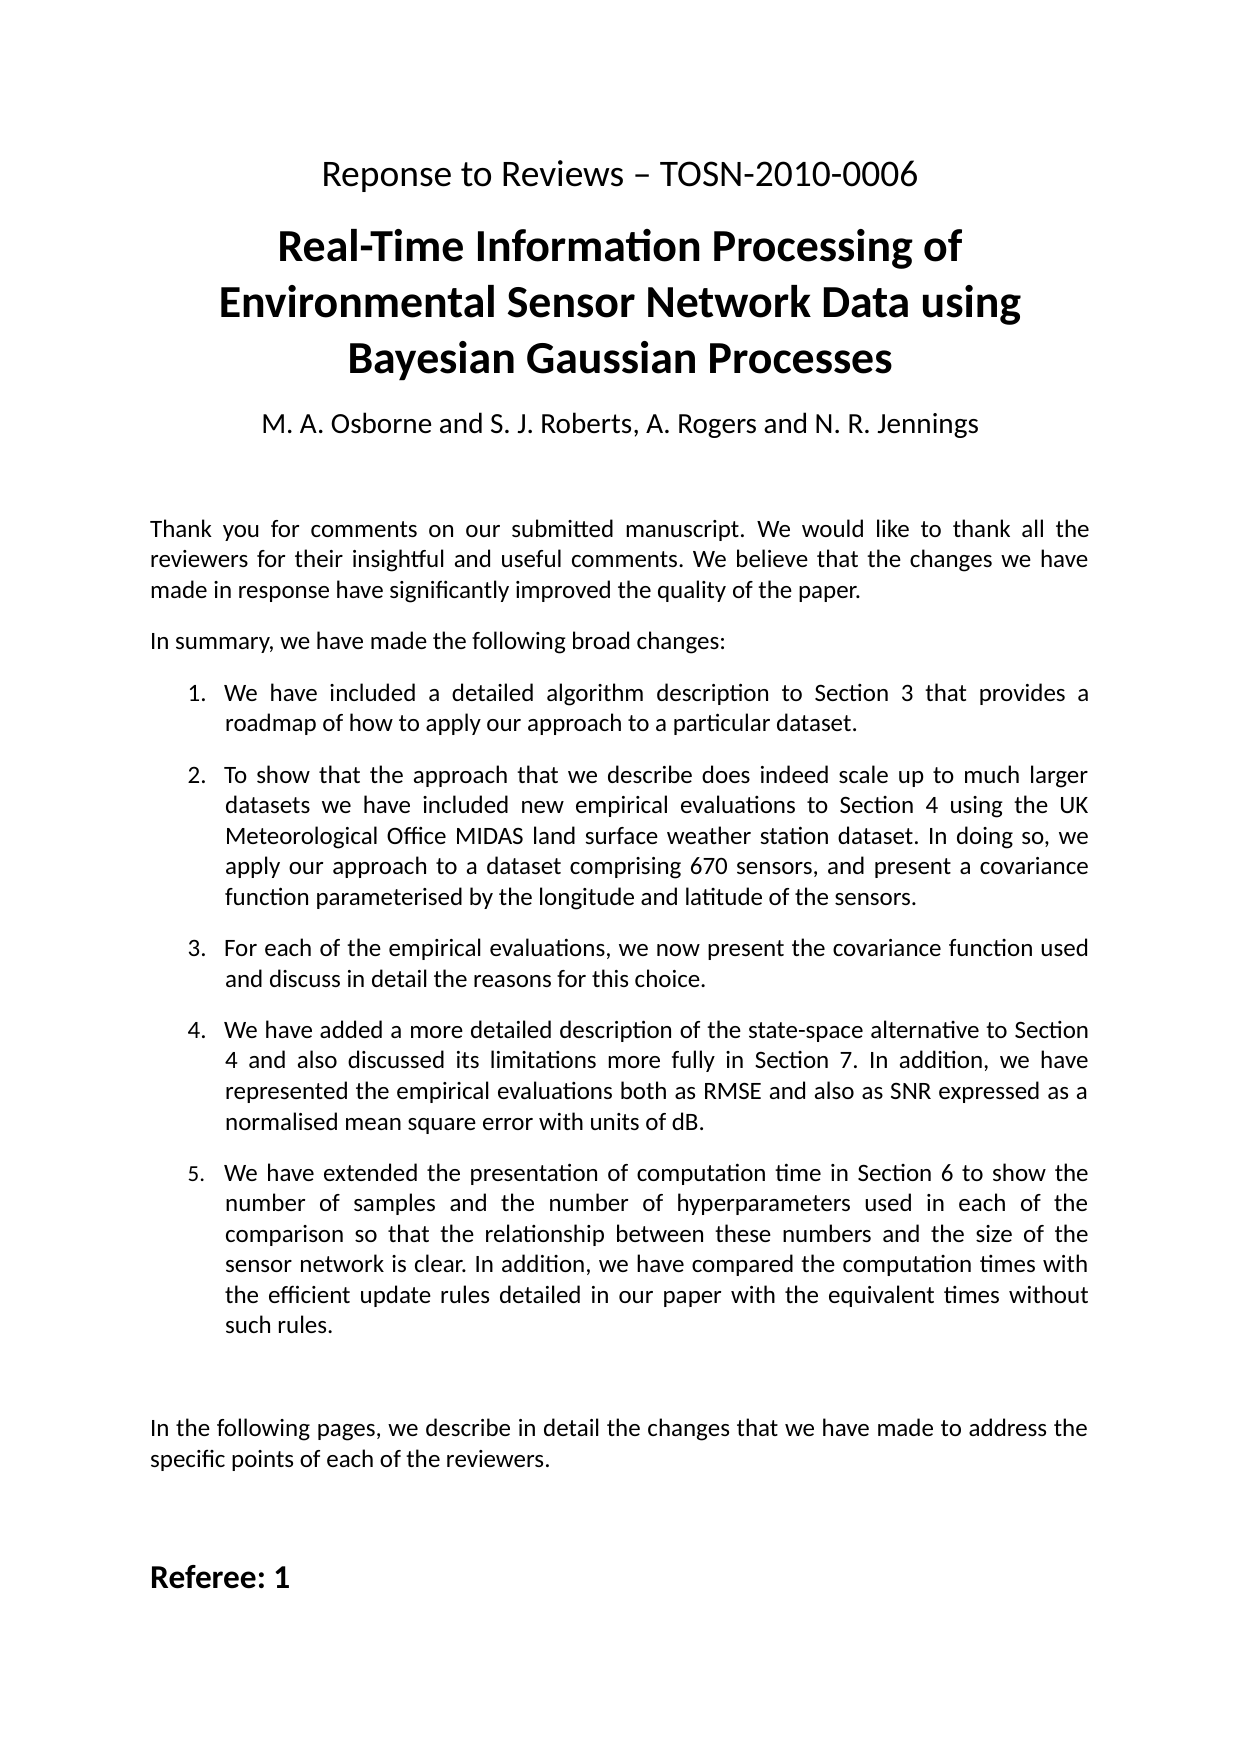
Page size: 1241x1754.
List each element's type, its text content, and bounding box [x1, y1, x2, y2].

text In the following pages, we describe in detail the changes that we have made to address the specific points of each of the reviewers. [150, 1412, 1090, 1473]
list For each of the empirical evaluations, we now present the covariance function used and discuss in detail the reasons for this choice. [187, 932, 1090, 993]
text M. A. Osborne and S. J. Roberts, A. Rogers and N. R. Jennings [150, 405, 1090, 441]
text Environmental Sensor Network Data using [150, 273, 1090, 328]
list We have extended the presentation of computation time in Section 6 to show the number of samples and the number of hyperparameters used in each of the comparison so that the relationship between these numbers and the size of the sensor network is clear. In addition, we have compared the computation times with the efficient update rules detailed in our paper with the equivalent times without such rules. [187, 1157, 1090, 1340]
text Referee: 1 [150, 1556, 1090, 1596]
list We have included a detailed algorithm description to Section 3 that provides a roadmap of how to apply our approach to a particular dataset. [187, 677, 1090, 738]
text Thank you for comments on our submitted manuscript. We would like to thank all the reviewers for their insightful and useful comments. We believe that the changes we have made in response have significantly improved the quality of the paper. [150, 513, 1090, 605]
text In summary, we have made the following broad changes: [150, 626, 1090, 656]
text Reponse to Reviews – TOSN-2010-0006 [150, 150, 1090, 196]
list To show that the approach that we describe does indeed scale up to much larger datasets we have included new empirical evaluations to Section 4 using the UK Meteorological Office MIDAS land surface weather station dataset. In doing so, we apply our approach to a dataset comprising 670 sensors, and present a covariance function parameterised by the longitude and latitude of the sensors. [187, 759, 1090, 911]
text Bayesian Gaussian Processes [150, 328, 1090, 384]
list We have added a more detailed description of the state-space alternative to Section 4 and also discussed its limitations more fully in Section 7. In addition, we have represented the empirical evaluations both as RMSE and also as SNR expressed as a normalised mean square error with units of dB. [187, 1014, 1090, 1136]
text Real-Time Information Processing of [150, 217, 1090, 273]
